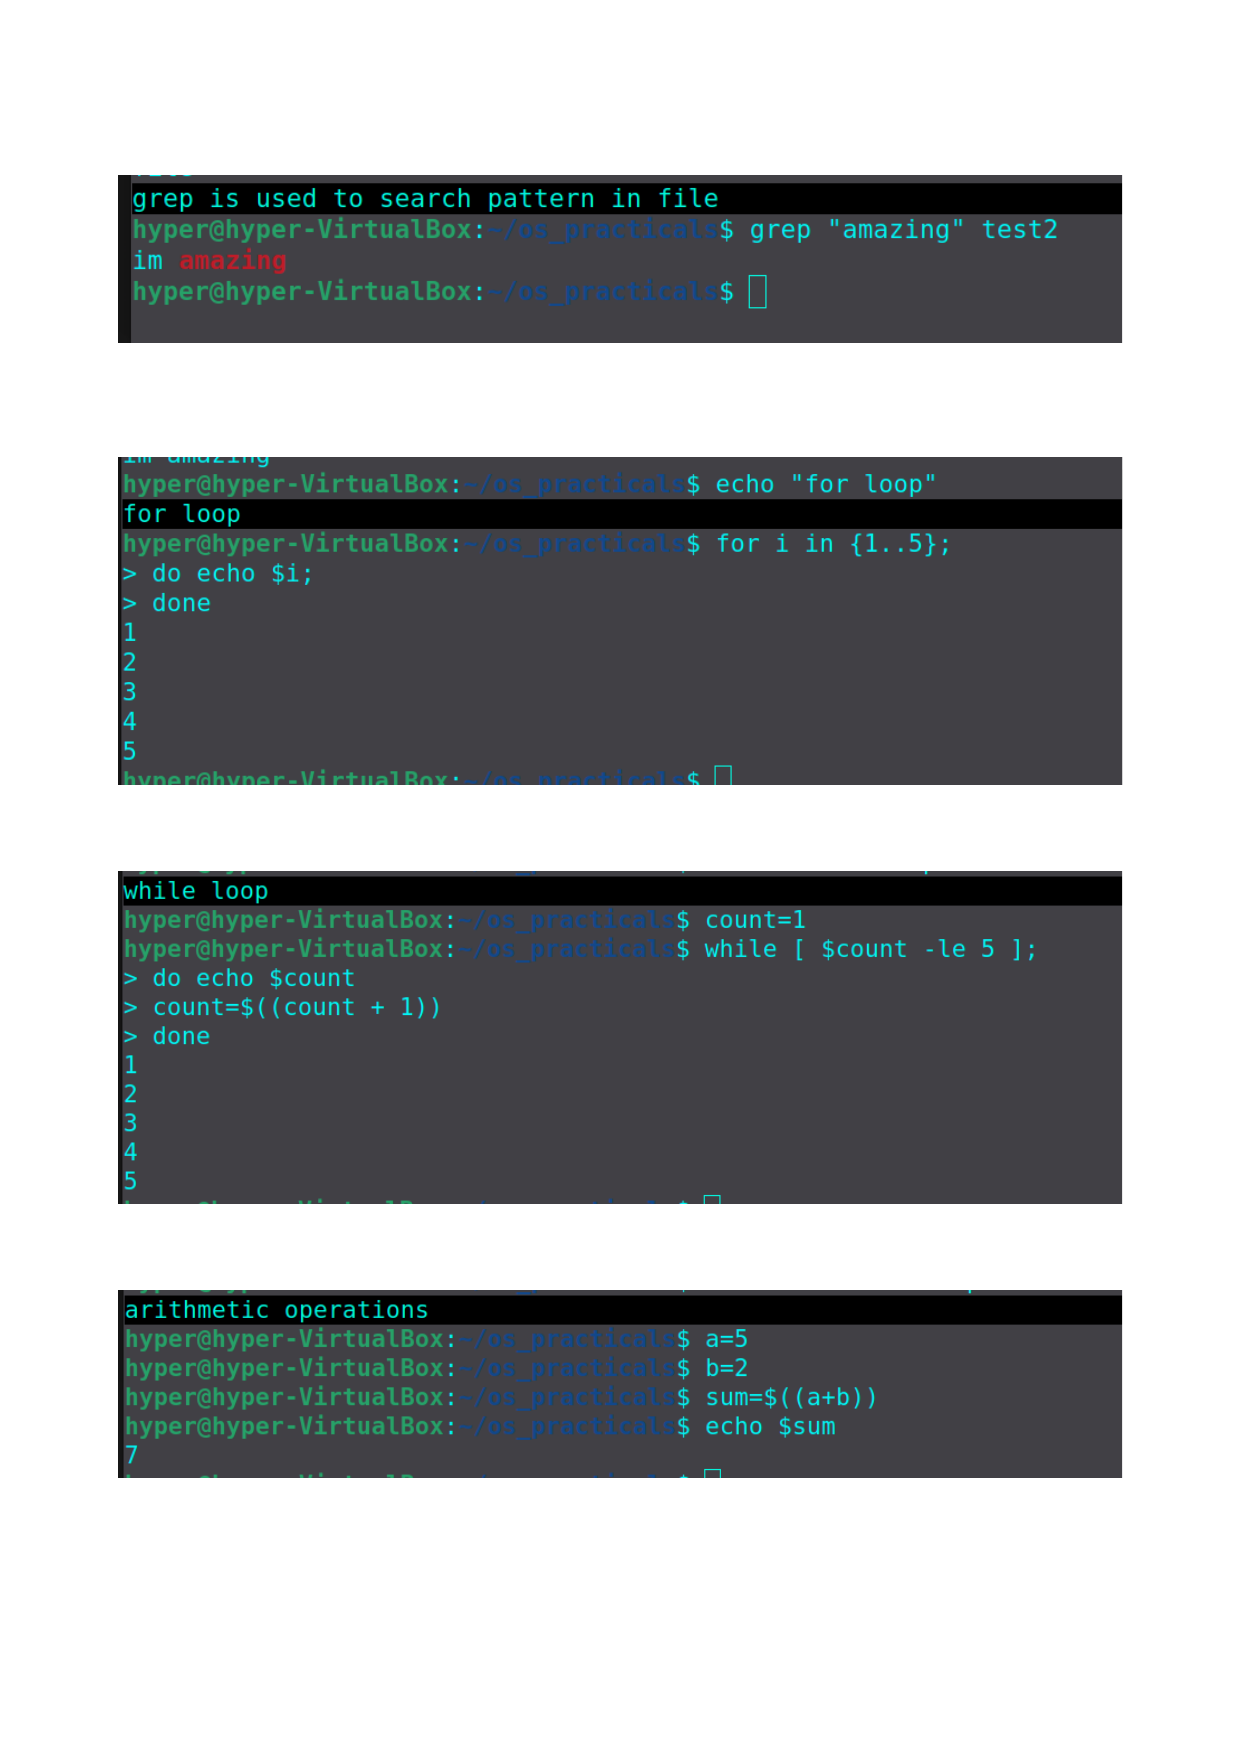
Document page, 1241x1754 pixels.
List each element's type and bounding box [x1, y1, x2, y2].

picture [118, 1290, 1123, 1478]
picture [118, 871, 1123, 1204]
picture [118, 175, 1123, 343]
picture [118, 457, 1123, 785]
